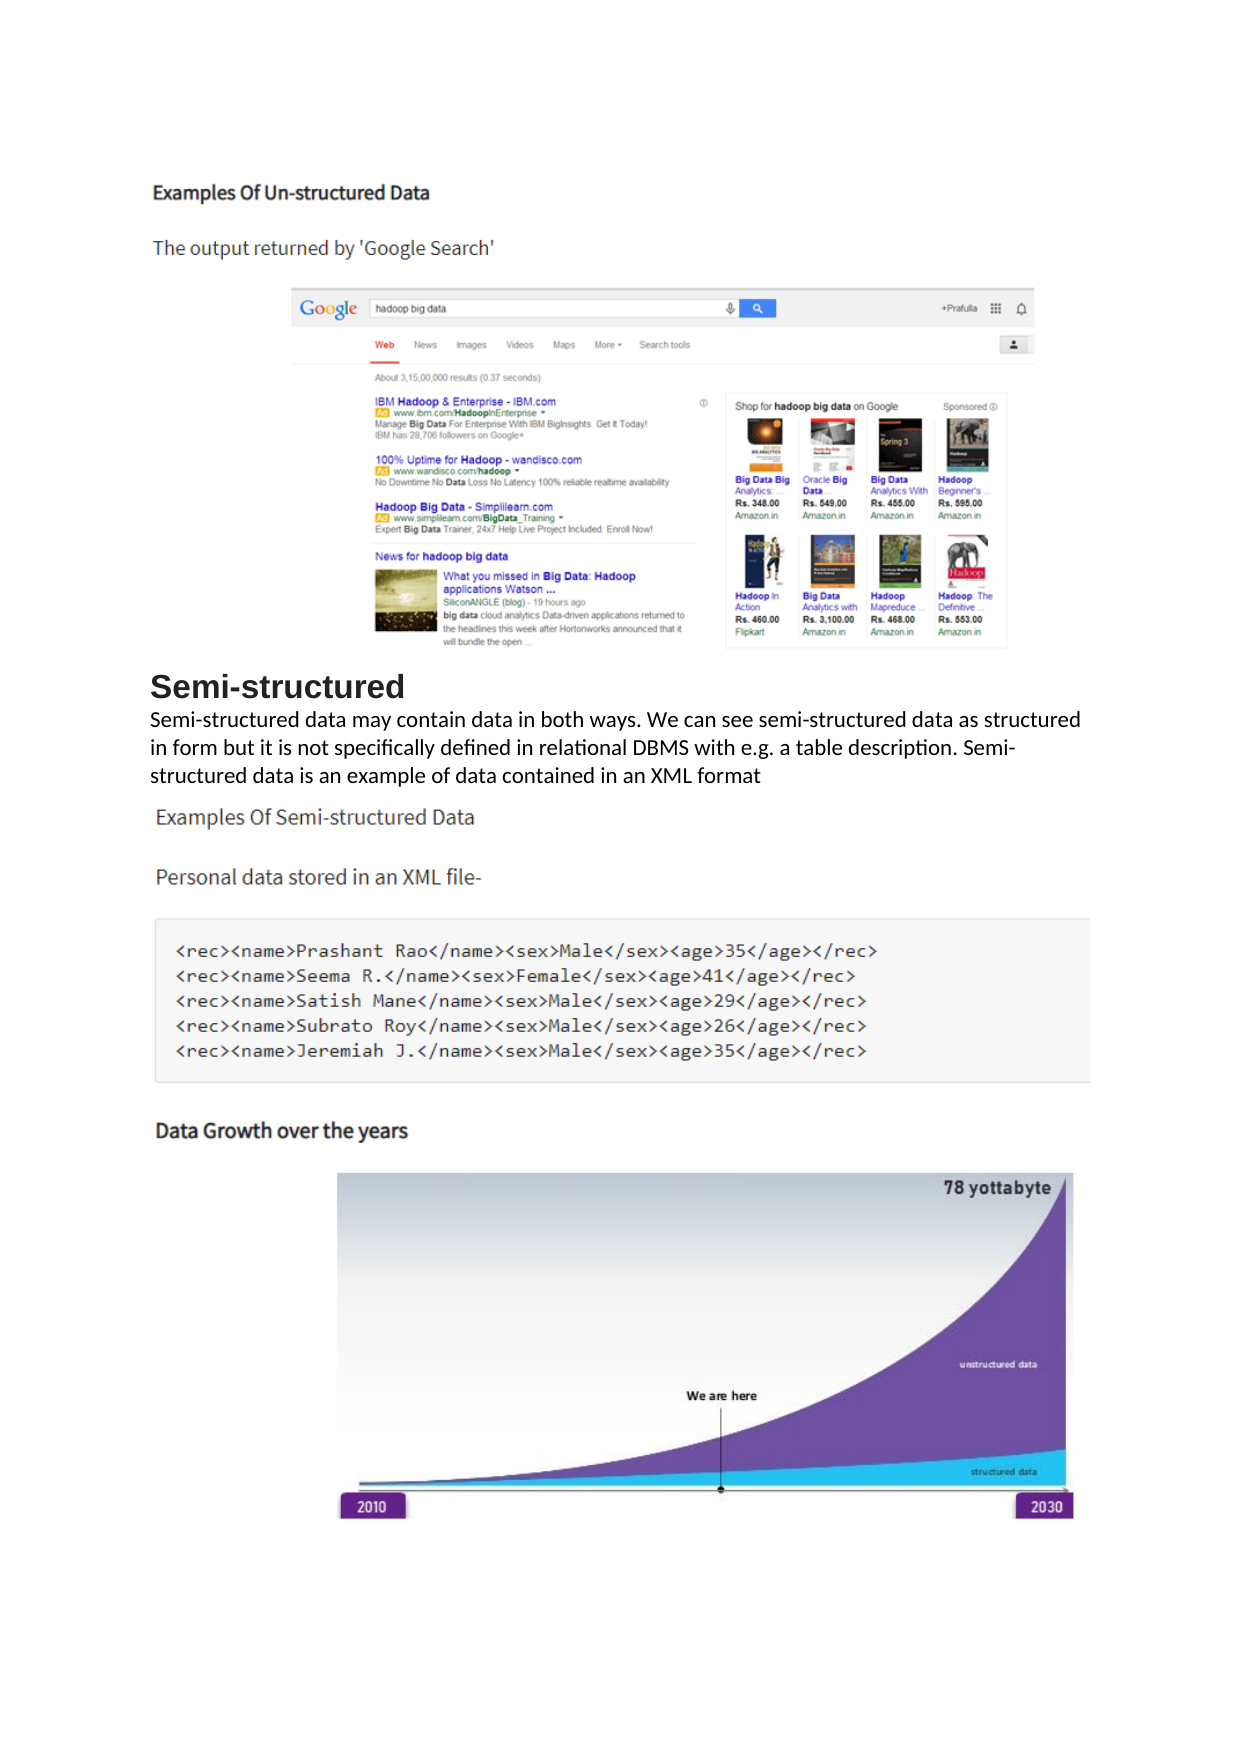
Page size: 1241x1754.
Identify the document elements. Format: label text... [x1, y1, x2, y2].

subtitle Semi-structured [150, 667, 1090, 705]
subtitle [150, 150, 1090, 181]
text Semi-structured data may contain data in both ways. We can see semi-structured data as structured in form but it is not specifically defined in relational DBMS with e.g. a table description. Semi-structured data is an example of data contained in an XML format [150, 705, 1090, 789]
